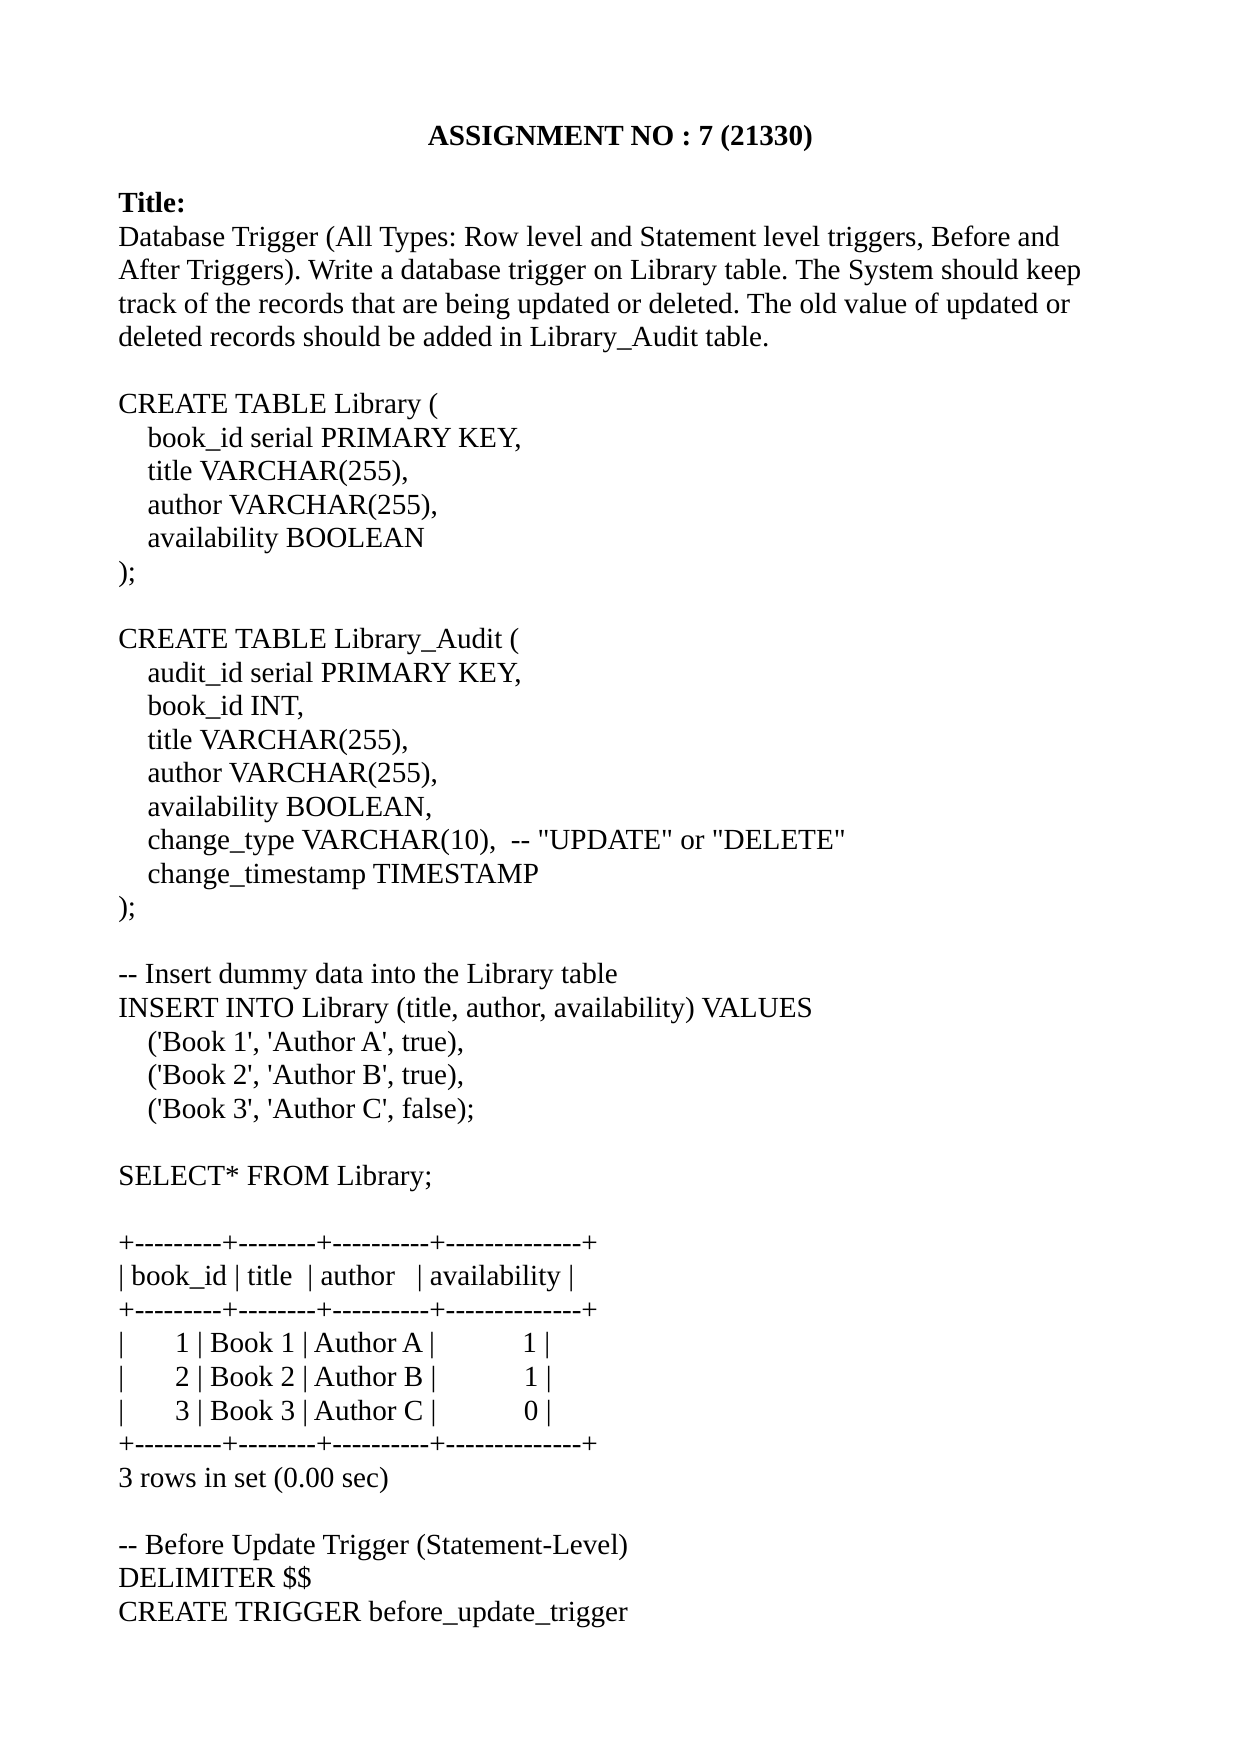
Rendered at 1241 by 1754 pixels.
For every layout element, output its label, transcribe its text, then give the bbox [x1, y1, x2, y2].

text +---------+--------+----------+--------------+ [118, 1426, 1122, 1460]
text book_id serial PRIMARY KEY, [118, 420, 1122, 453]
text 3 rows in set (0.00 sec) [118, 1460, 1122, 1493]
text book_id INT, [118, 688, 1122, 722]
text +---------+--------+----------+--------------+ [118, 1225, 1122, 1258]
text audit_id serial PRIMARY KEY, [118, 655, 1122, 688]
text INSERT INTO Library (title, author, availability) VALUES [118, 990, 1122, 1024]
text CREATE TABLE Library_Audit ( [118, 621, 1122, 655]
text Title: [118, 185, 1122, 219]
text | 3 | Book 3 | Author C | 0 | [118, 1393, 1122, 1426]
text -- Before Update Trigger (Statement-Level) [118, 1527, 1122, 1560]
text ASSIGNMENT NO : 7 (21330) [118, 118, 1122, 152]
text author VARCHAR(255), [118, 755, 1122, 789]
text ); [118, 554, 1122, 588]
text ); [118, 889, 1122, 923]
text change_timestamp TIMESTAMP [118, 856, 1122, 889]
text change_type VARCHAR(10), -- "UPDATE" or "DELETE" [118, 822, 1122, 856]
text ('Book 3', 'Author C', false); [118, 1091, 1122, 1124]
text title VARCHAR(255), [118, 453, 1122, 487]
text | 2 | Book 2 | Author B | 1 | [118, 1359, 1122, 1393]
text ('Book 2', 'Author B', true), [118, 1057, 1122, 1091]
text | 1 | Book 1 | Author A | 1 | [118, 1326, 1122, 1359]
text CREATE TABLE Library ( [118, 386, 1122, 420]
text Database Trigger (All Types: Row level and Statement level triggers, Before and After Triggers). Write a database trigger on Library table. The System should keep track of the records that are being updated or deleted. The old value of updated or deleted records should be added in Library_Audit table. [118, 219, 1122, 353]
text availability BOOLEAN, [118, 789, 1122, 822]
text title VARCHAR(255), [118, 722, 1122, 755]
text SELECT* FROM Library; [118, 1158, 1122, 1191]
text CREATE TRIGGER before_update_trigger [118, 1594, 1122, 1627]
text author VARCHAR(255), [118, 487, 1122, 521]
text ('Book 1', 'Author A', true), [118, 1024, 1122, 1057]
text | book_id | title | author | availability | [118, 1258, 1122, 1292]
text availability BOOLEAN [118, 521, 1122, 554]
text -- Insert dummy data into the Library table [118, 957, 1122, 990]
text DELIMITER $$ [118, 1560, 1122, 1594]
text +---------+--------+----------+--------------+ [118, 1292, 1122, 1326]
